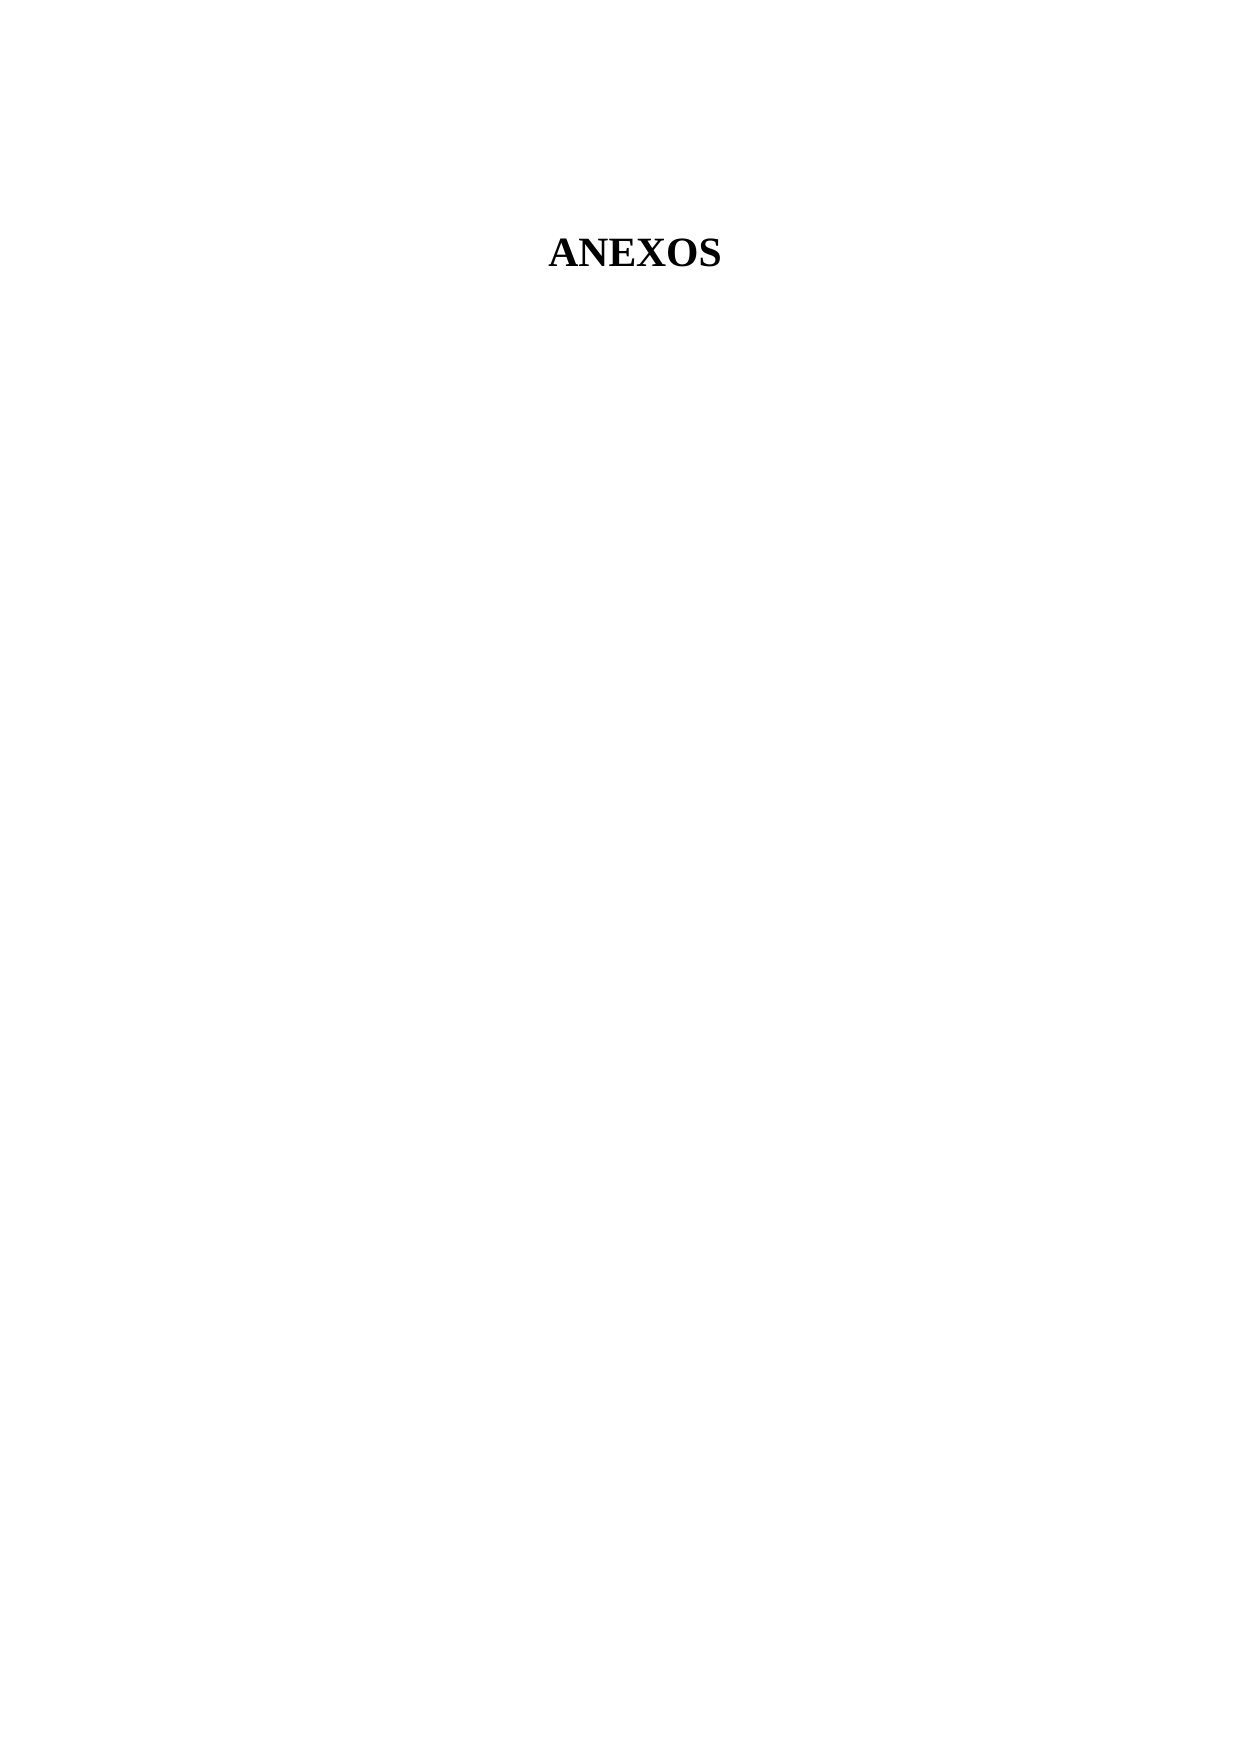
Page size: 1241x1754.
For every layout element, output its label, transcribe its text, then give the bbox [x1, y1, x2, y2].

subtitle ANEXOS [177, 227, 1092, 275]
